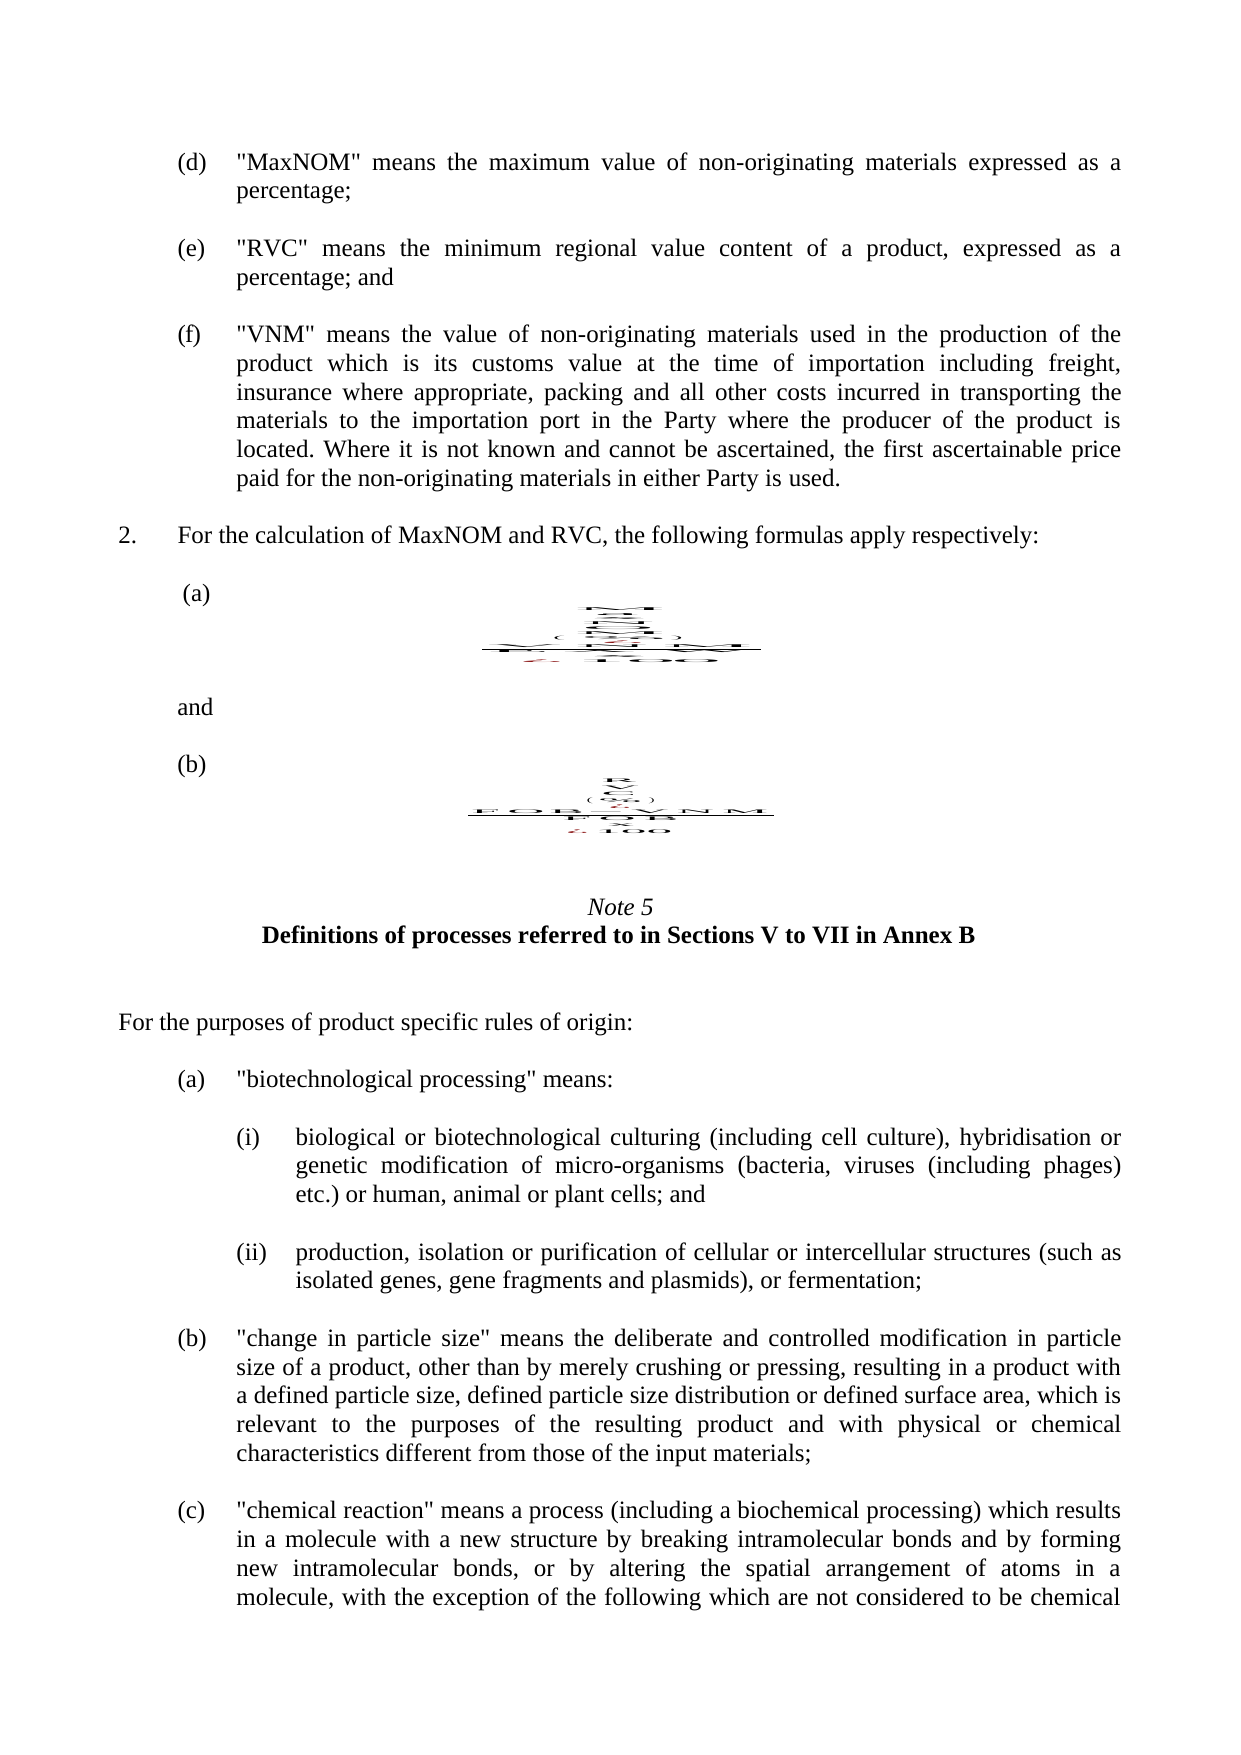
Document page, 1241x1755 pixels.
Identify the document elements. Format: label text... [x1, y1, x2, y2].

text (f) "VNM" means the value of non-originating materials used in the production of the product which is its customs value at the time of importation including freight, insurance where appropriate, packing and all other costs incurred in transporting the materials to the importation port in the Party where the producer of the product is located. Where it is not known and cannot be ascertained, the first ascertainable price paid for the non-originating materials in either Party is used. [177, 319, 1122, 492]
text (b) [118, 749, 1122, 778]
text and [118, 692, 1122, 721]
text (d) "MaxNOM" means the maximum value of non-originating materials expressed as a percentage; [177, 147, 1122, 204]
text (a) [182, 578, 1122, 607]
text (a) "biotechnological processing" means: [177, 1064, 1122, 1093]
text (c) "chemical reaction" means a process (including a biochemical processing) which results in a molecule with a new structure by breaking intramolecular bonds and by forming new intramolecular bonds, or by altering the spatial arrangement of atoms in a molecule, with the exception of the following which are not considered to be chemical [177, 1496, 1122, 1611]
text Note 5 [118, 892, 1125, 921]
text Definitions of processes referred to in Sections V to VII in Annex B [118, 921, 1125, 949]
text (b) "change in particle size" means the deliberate and controlled modification in particle size of a product, other than by merely crushing or pressing, resulting in a product with a defined particle size, defined particle size distribution or defined surface area, which is relevant to the purposes of the resulting product and with physical or chemical characteristics different from those of the input materials; [177, 1323, 1122, 1467]
text 2. For the calculation of MaxNOM and RVC, the following formulas apply respectively: [118, 521, 1122, 549]
text (i) biological or biotechnological culturing (including cell culture), hybridisation or genetic modification of micro-organisms (bacteria, viruses (including phages) etc.) or human, animal or plant cells; and [236, 1122, 1122, 1208]
text (ii) production, isolation or purification of cellular or intercellular structures (such as isolated genes, gene fragments and plasmids), or fermentation; [236, 1237, 1122, 1294]
text For the purposes of product specific rules of origin: [118, 1007, 964, 1036]
text (e) "RVC" means the minimum regional value content of a product, expressed as a percentage; and [177, 233, 1122, 291]
